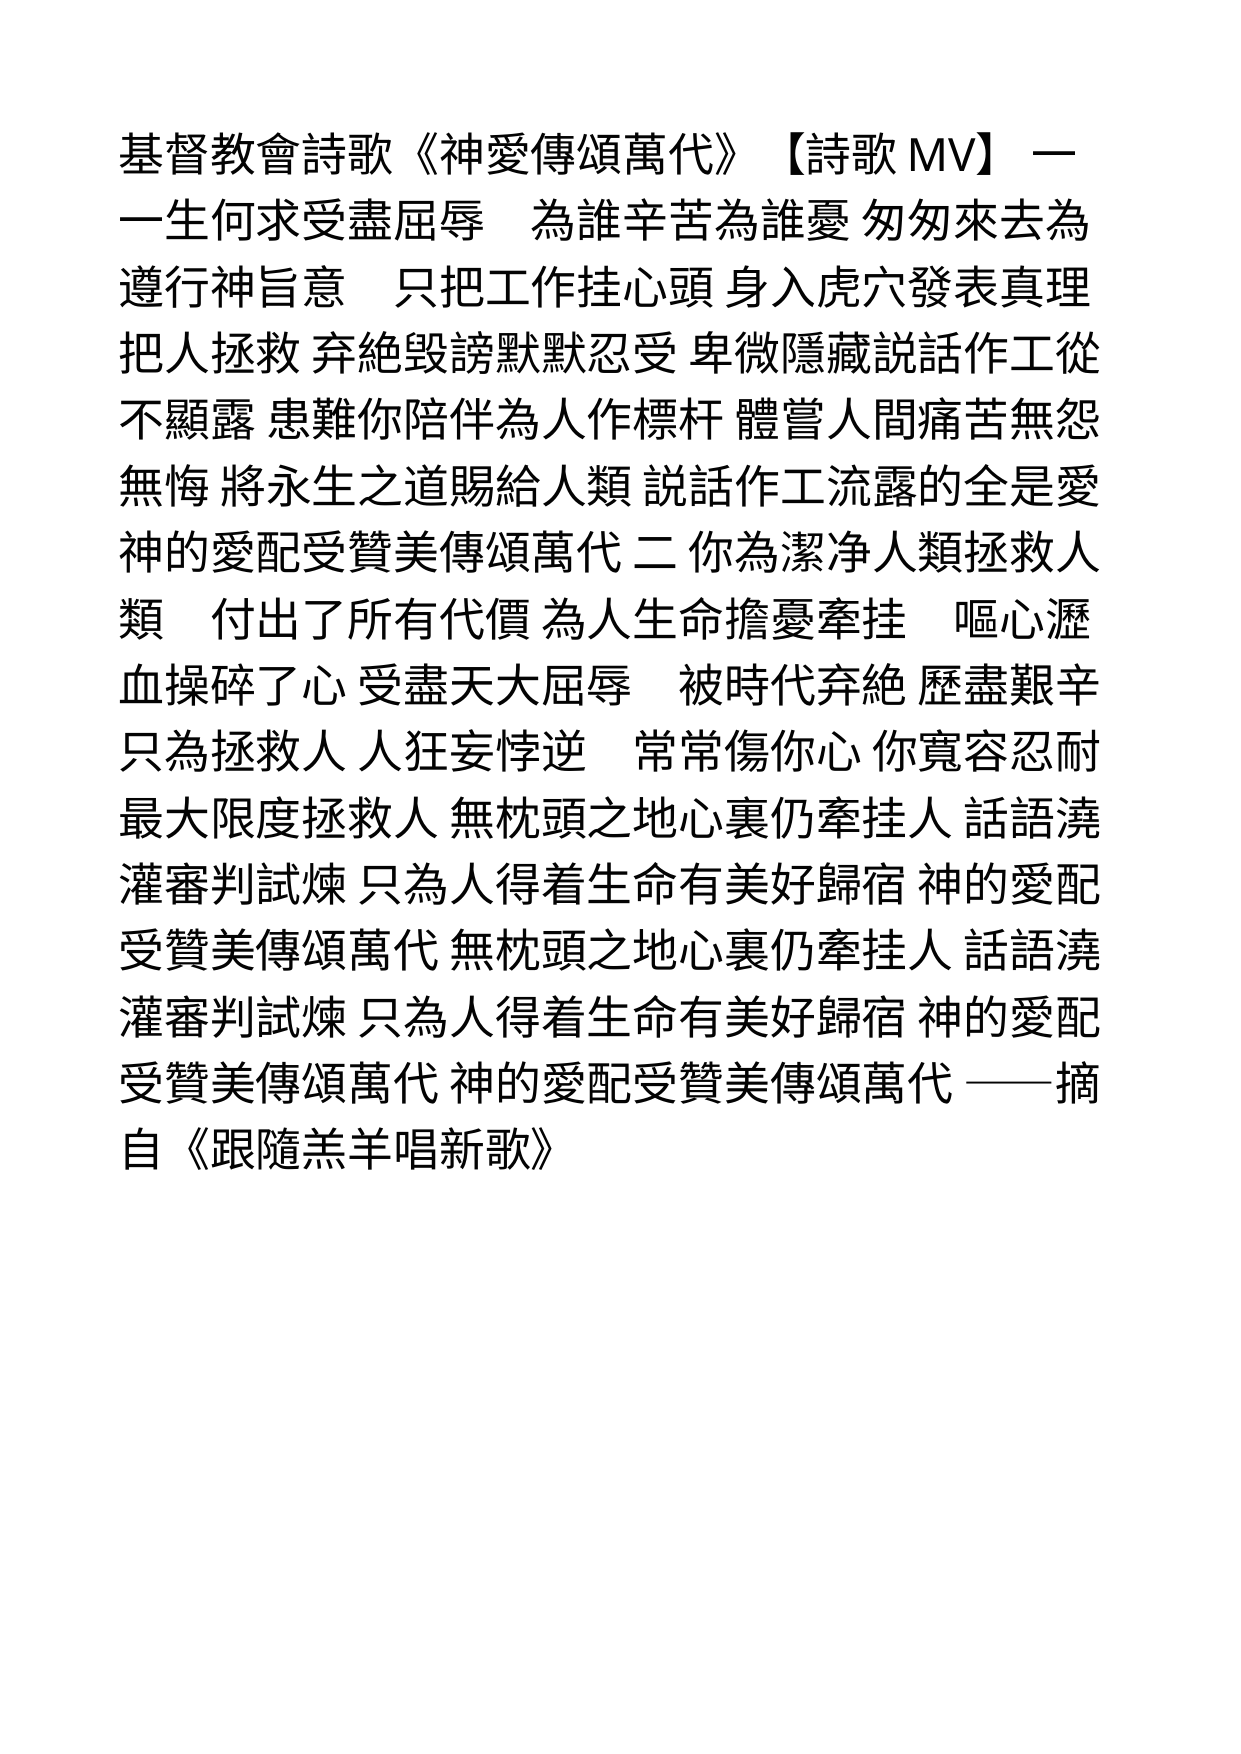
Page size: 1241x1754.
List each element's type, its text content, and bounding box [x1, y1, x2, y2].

text 基督教會詩歌《神愛傳頌萬代》【詩歌MV】 一 一生何求受盡屈辱 為誰辛苦為誰憂 匆匆來去為遵行神旨意 只把工作挂心頭 身入虎穴發表真理把人拯救 弃絶毁謗默默忍受 卑微隱藏説話作工從不顯露 患難你陪伴為人作標杆 體嘗人間痛苦無怨無悔 將永生之道賜給人類 説話作工流露的全是愛 神的愛配受贊美傳頌萬代 二 你為潔净人類拯救人類 付出了所有代價 為人生命擔憂牽挂 嘔心瀝血操碎了心 受盡天大屈辱 被時代弃絶 歷盡艱辛只為拯救人 人狂妄悖逆 常常傷你心 你寬容忍耐最大限度拯救人 無枕頭之地心裏仍牽挂人 話語澆灌審判試煉 只為人得着生命有美好歸宿 神的愛配受贊美傳頌萬代 無枕頭之地心裏仍牽挂人 話語澆灌審判試煉 只為人得着生命有美好歸宿 神的愛配受贊美傳頌萬代 神的愛配受贊美傳頌萬代 ——摘自《跟隨羔羊唱新歌》 [118, 118, 1122, 1233]
